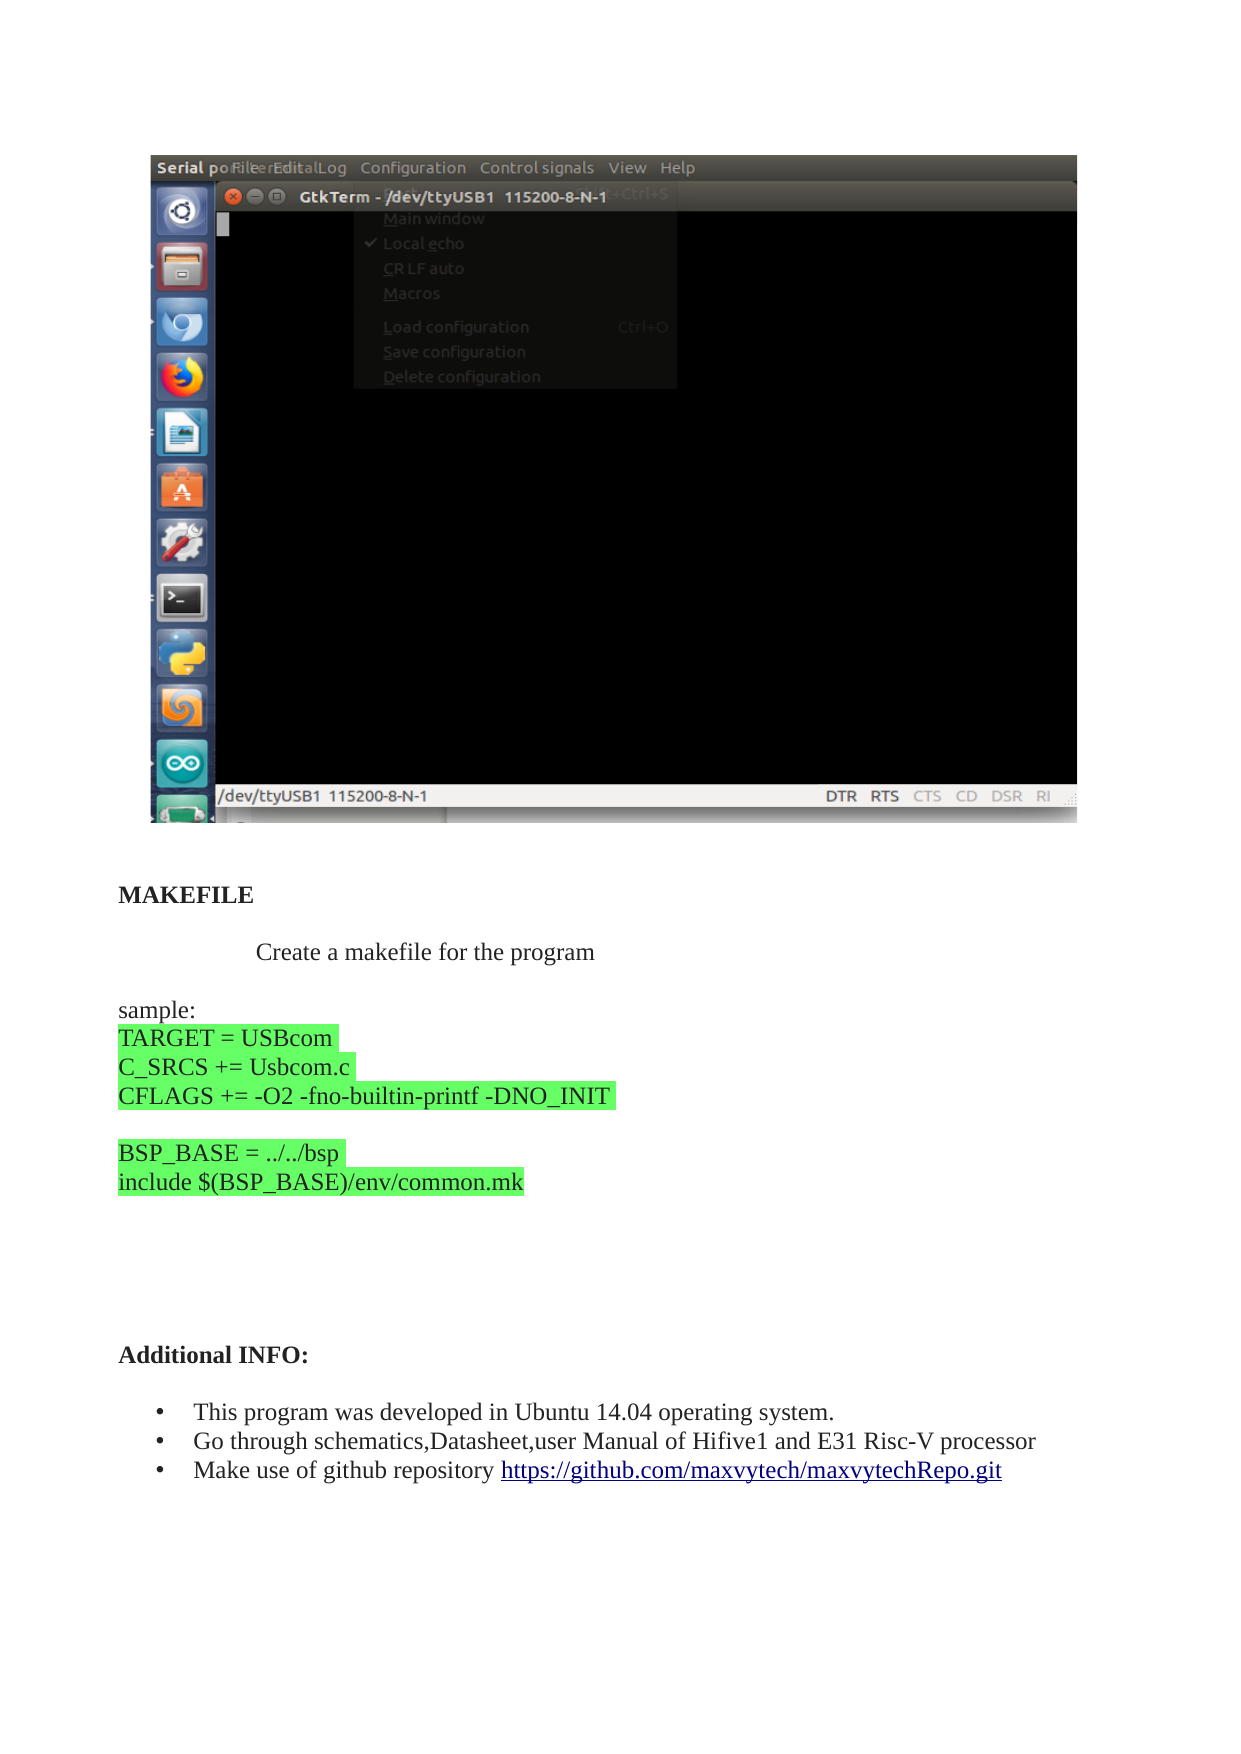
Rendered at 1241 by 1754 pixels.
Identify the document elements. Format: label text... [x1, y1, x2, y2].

text BSP_BASE = ../../bsp [118, 1138, 1122, 1167]
text include $(BSP_BASE)/env/common.mk [118, 1167, 1122, 1196]
list Make use of github repository https://github.com/maxvytech/maxvytechRepo.git [156, 1455, 1122, 1483]
text CFLAGS += -O2 -fno-builtin-printf -DNO_INIT [118, 1081, 1122, 1110]
list Go through schematics,Datasheet,user Manual of Hifive1 and E31 Risc-V processor [156, 1426, 1122, 1455]
text sample: [118, 995, 1122, 1023]
text Additional INFO: [118, 1340, 1122, 1368]
text TARGET = USBcom [118, 1023, 1122, 1052]
list This program was developed in Ubuntu 14.04 operating system. [156, 1397, 1122, 1426]
text MAKEFILE [118, 880, 1122, 908]
picture [150, 155, 1078, 823]
text Create a makefile for the program [118, 937, 1122, 966]
text C_SRCS += Usbcom.c [118, 1052, 1122, 1081]
